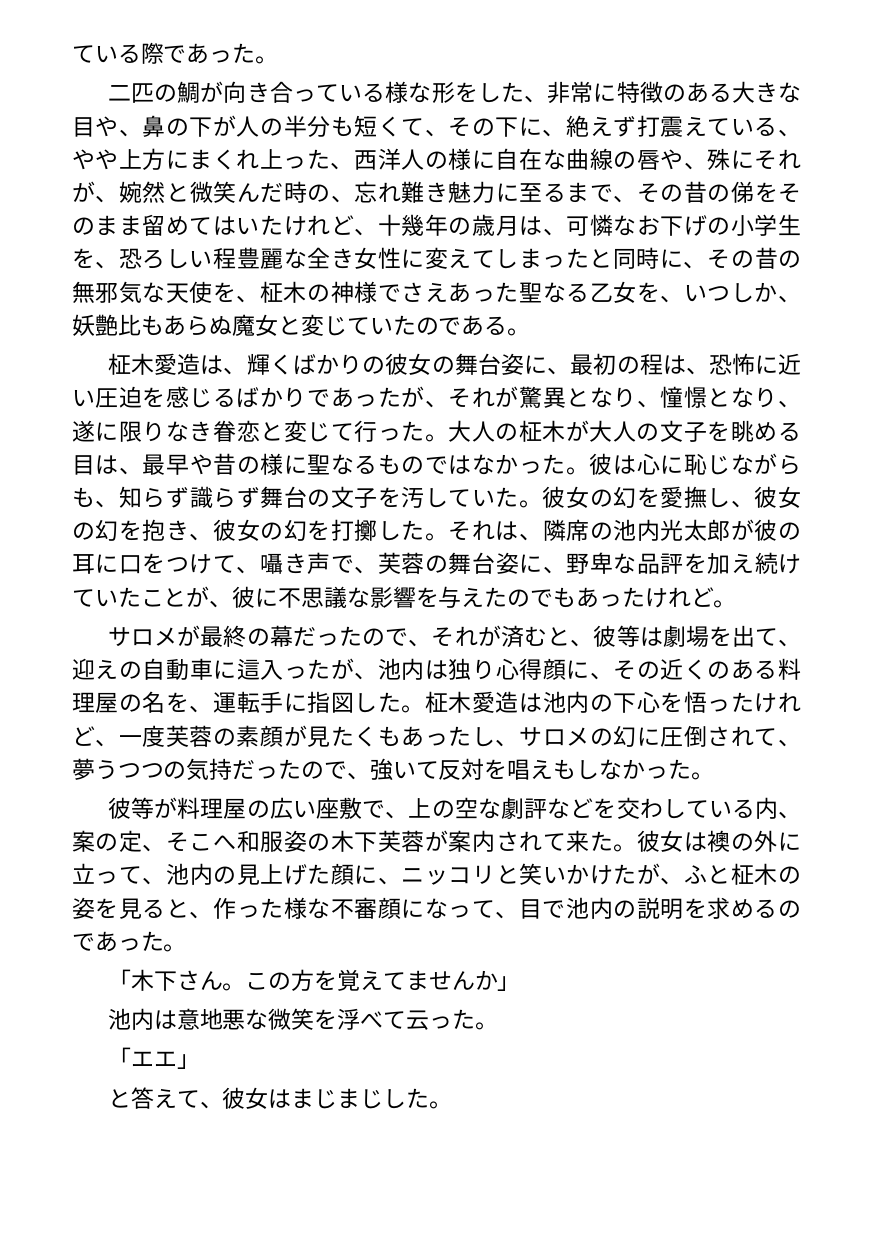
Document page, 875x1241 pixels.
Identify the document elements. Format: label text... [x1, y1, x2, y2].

text ている際であった。 [72, 36, 802, 69]
text 二匹の鯛が向き合っている様な形をした、非常に特徴のある大きな目や、鼻の下が人の半分も短くて、その下に、絶えず打震えている、やや上方にまくれ上った、西洋人の様に自在な曲線の唇や、殊にそれが、婉然と微笑んだ時の、忘れ難き魅力に至るまで、その昔の俤をそのまま留めてはいたけれど、十幾年の歳月は、可憐なお下げの小学生を、恐ろしい程豊麗な全き女性に変えてしまったと同時に、その昔の無邪気な天使を、柾木の神様でさえあった聖なる乙女を、いつしか、妖艶比もあらぬ魔女と変じていたのである。 [72, 75, 802, 341]
text 池内は意地悪な微笑を浮べて云った。 [72, 1002, 802, 1035]
text サロメが最終の幕だったので、それが済むと、彼等は劇場を出て、迎えの自動車に這入ったが、池内は独り心得顔に、その近くのある料理屋の名を、運転手に指図した。柾木愛造は池内の下心を悟ったけれど、一度芙蓉の素顔が見たくもあったし、サロメの幻に圧倒されて、夢うつつの気持だったので、強いて反対を唱えもしなかった。 [72, 619, 802, 785]
text 「エエ」 [72, 1041, 802, 1074]
text 柾木愛造は、輝くばかりの彼女の舞台姿に、最初の程は、恐怖に近い圧迫を感じるばかりであったが、それが驚異となり、憧憬となり、遂に限りなき眷恋と変じて行った。大人の柾木が大人の文子を眺める目は、最早や昔の様に聖なるものではなかった。彼は心に恥じながらも、知らず識らず舞台の文子を汚していた。彼女の幻を愛撫し、彼女の幻を抱き、彼女の幻を打擲した。それは、隣席の池内光太郎が彼の耳に口をつけて、囁き声で、芙蓉の舞台姿に、野卑な品評を加え続けていたことが、彼に不思議な影響を与えたのでもあったけれど。 [72, 347, 802, 613]
text 彼等が料理屋の広い座敷で、上の空な劇評などを交わしている内、案の定、そこへ和服姿の木下芙蓉が案内されて来た。彼女は襖の外に立って、池内の見上げた顔に、ニッコリと笑いかけたが、ふと柾木の姿を見ると、作った様な不審顔になって、目で池内の説明を求めるのであった。 [72, 791, 802, 957]
text と答えて、彼女はまじまじした。 [72, 1080, 802, 1114]
text 「木下さん。この方を覚えてませんか」 [72, 963, 802, 996]
